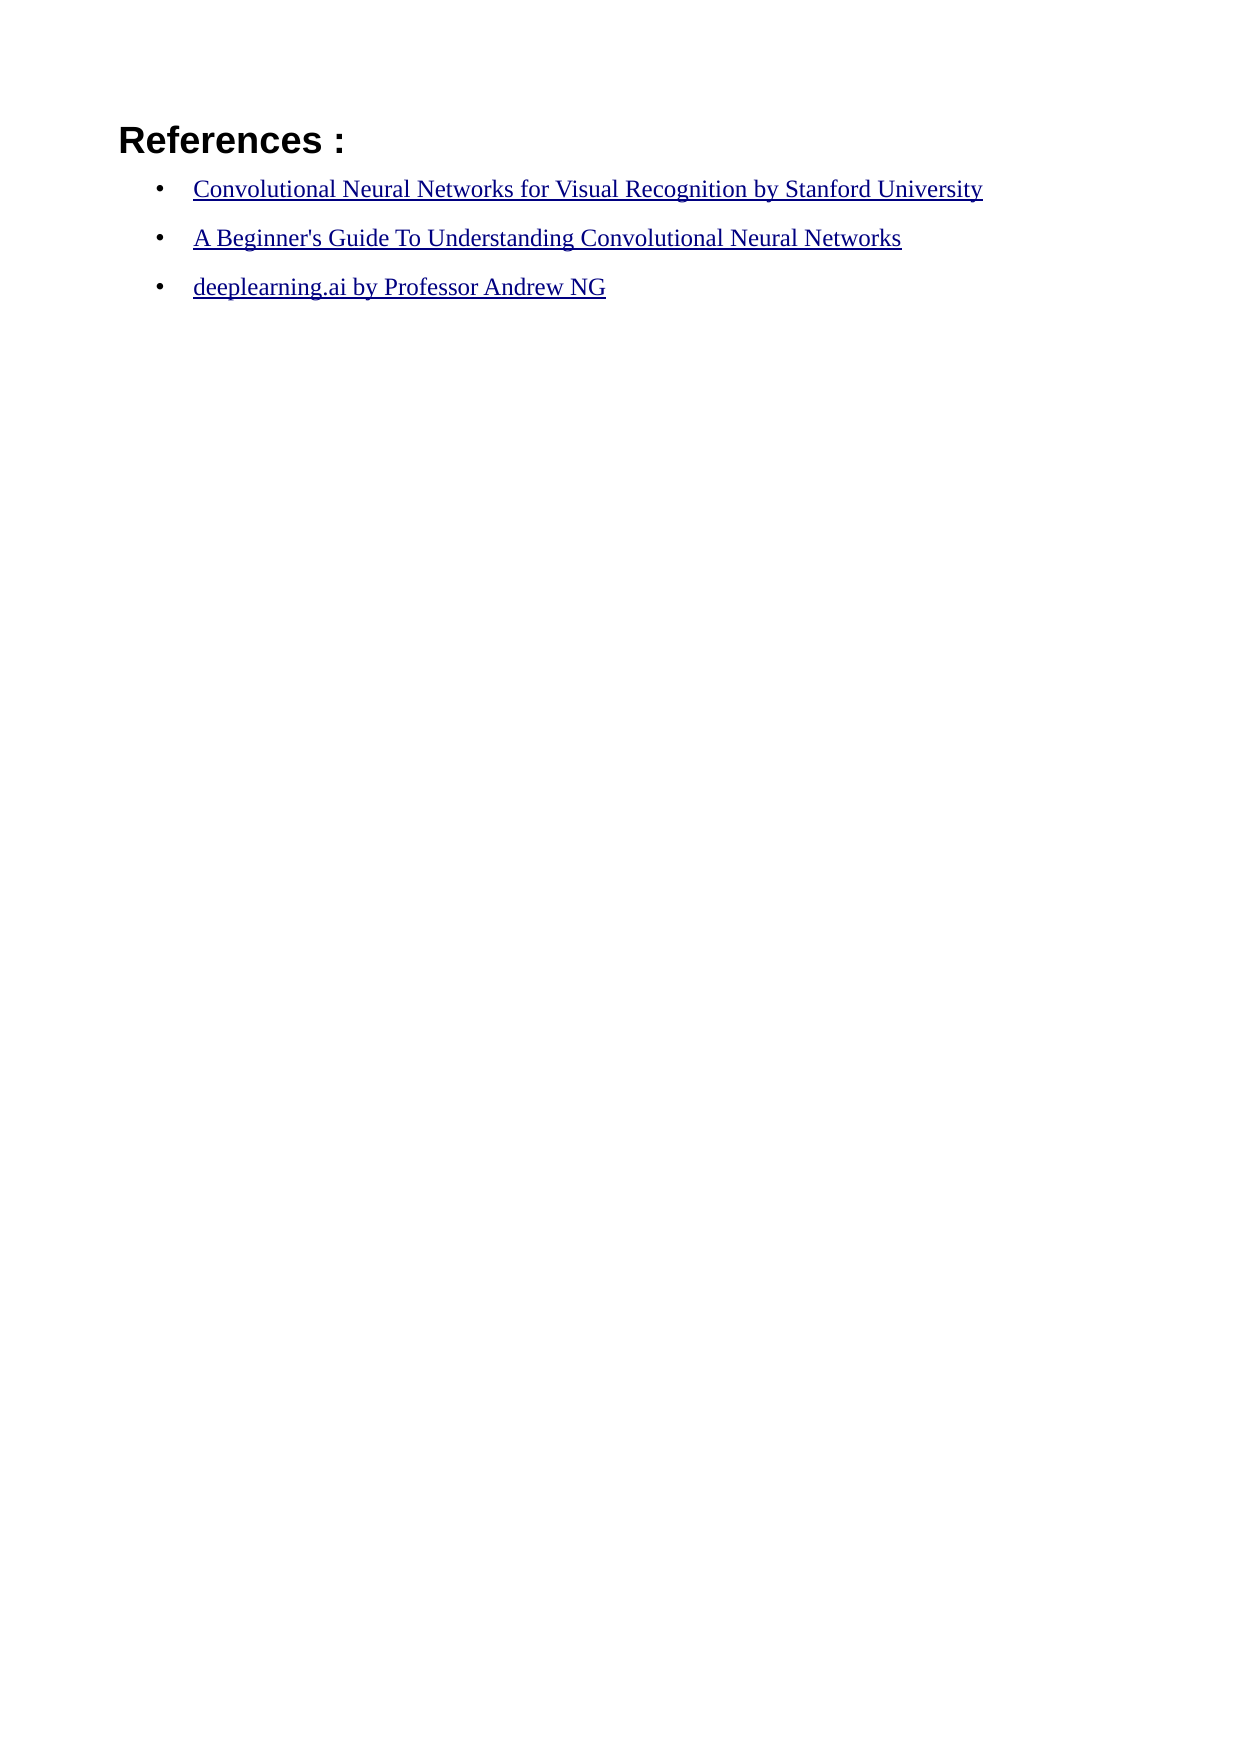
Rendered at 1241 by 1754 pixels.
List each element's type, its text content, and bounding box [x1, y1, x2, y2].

list A Beginner's Guide To Understanding Convolutional Neural Networks [156, 223, 1122, 252]
list deeplearning.ai by Professor Andrew NG [156, 272, 1122, 301]
subtitle References : [118, 118, 1122, 162]
list Convolutional Neural Networks for Visual Recognition by Stanford University [156, 174, 1122, 203]
